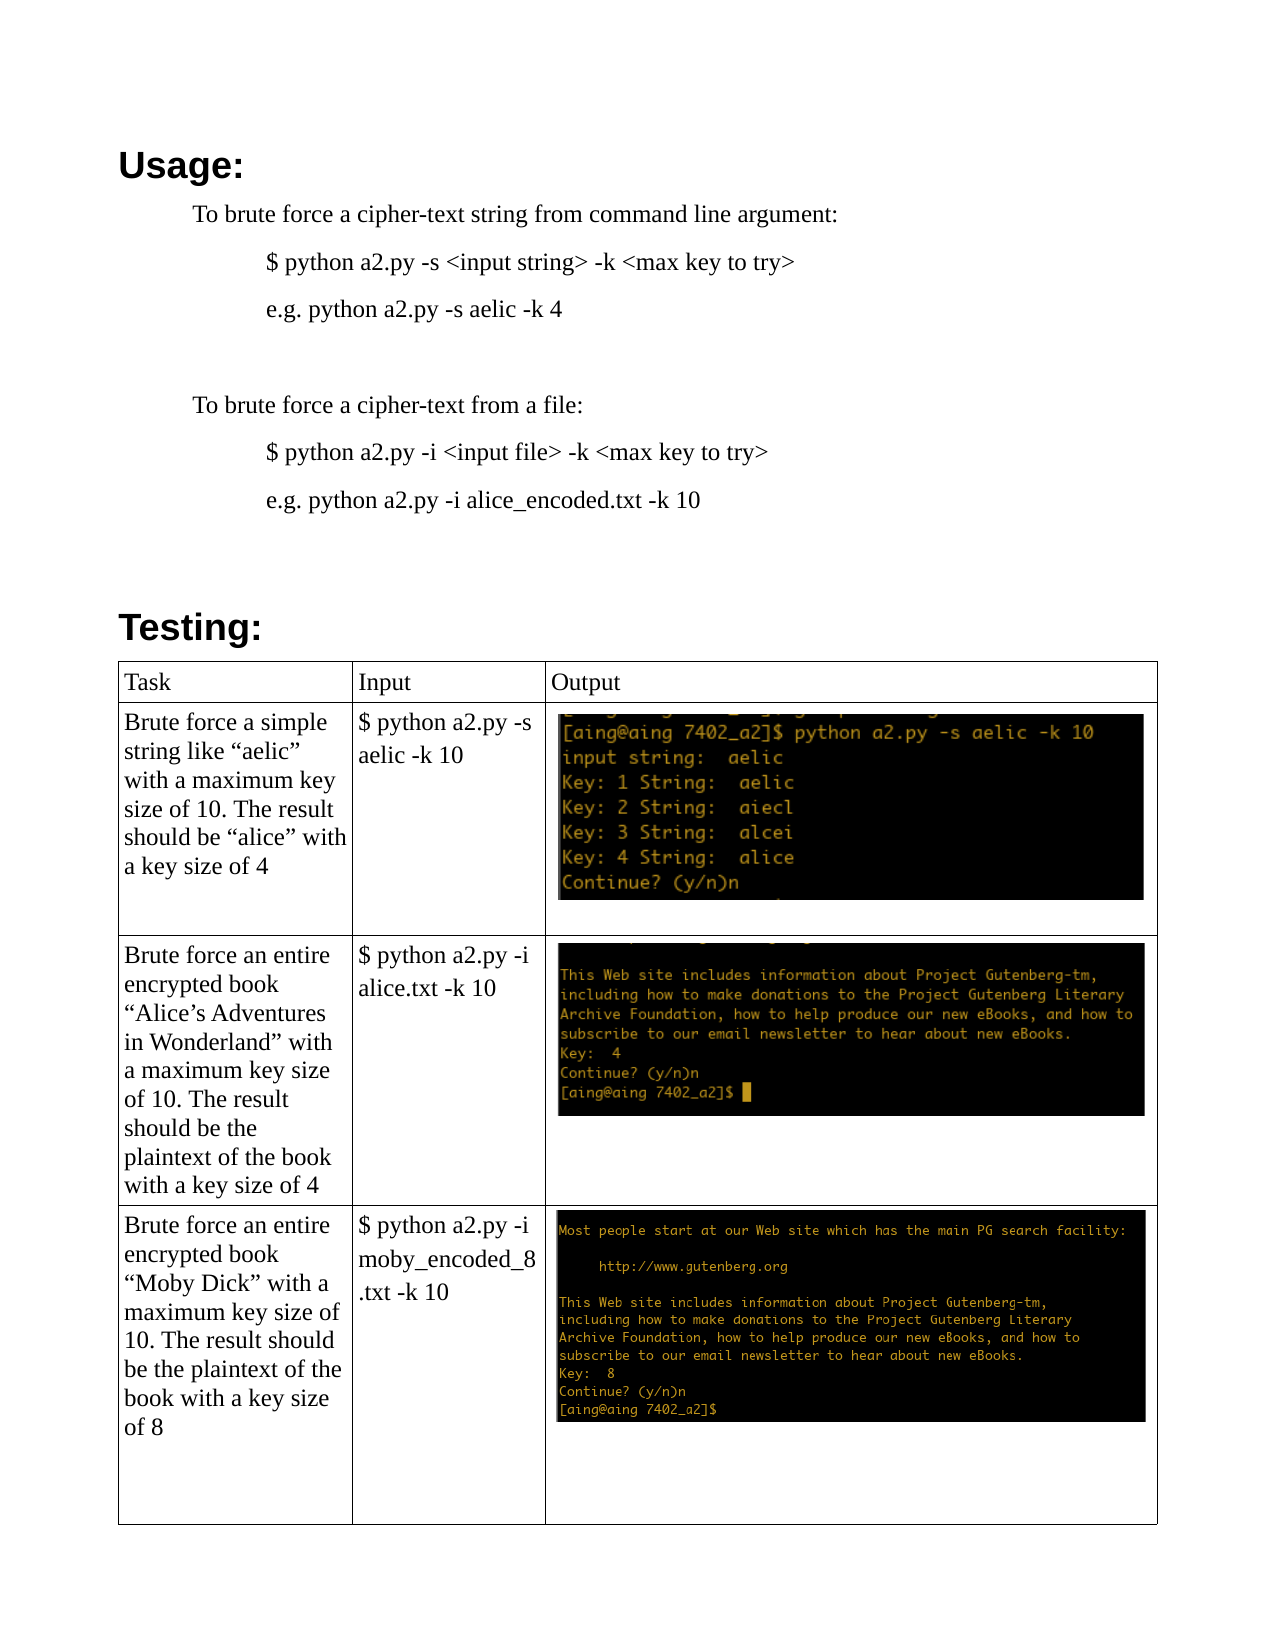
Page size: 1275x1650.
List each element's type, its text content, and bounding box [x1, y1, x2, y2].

picture [556, 1210, 1146, 1422]
subtitle Testing: [118, 605, 1157, 649]
subtitle Usage: [118, 143, 1157, 187]
table_cell Brute force a simple string like “aelic” with a maximum key size of 10. The result should be “alice” with a key size of 4 [119, 703, 352, 934]
text $ python a2.py -i <input file> -k <max key to try> [118, 437, 1157, 466]
table_cell [546, 936, 1157, 1205]
text e.g. python a2.py -i alice_encoded.txt -k 10 [118, 485, 1157, 514]
table_cell $ python a2.py -s aelic -k 10 [353, 703, 545, 934]
table_cell Brute force an entire encrypted book “Alice’s Adventures in Wonderland” with a maximum key size of 10. The result should be the plaintext of the book with a key size of 4 [119, 936, 352, 1205]
table_cell $ python a2.py -i moby_encoded_8.txt -k 10 [353, 1206, 545, 1523]
table_cell [546, 703, 1157, 934]
table_cell Brute force an entire encrypted book “Moby Dick” with a maximum key size of 10. The result should be the plaintext of the book with a key size of 8 [119, 1206, 352, 1523]
text e.g. python a2.py -s aelic -k 4 [118, 294, 1157, 323]
table_header Task [119, 662, 352, 702]
picture [558, 714, 1144, 900]
table_header Input [353, 662, 545, 702]
table_cell $ python a2.py -i alice.txt -k 10 [353, 936, 545, 1205]
table_cell [546, 1206, 1157, 1523]
text To brute force a cipher-text from a file: [118, 390, 1157, 418]
text To brute force a cipher-text string from command line argument: [118, 199, 1157, 228]
table_header Output [546, 662, 1157, 702]
picture [557, 943, 1145, 1116]
text $ python a2.py -s <input string> -k <max key to try> [118, 247, 1157, 276]
